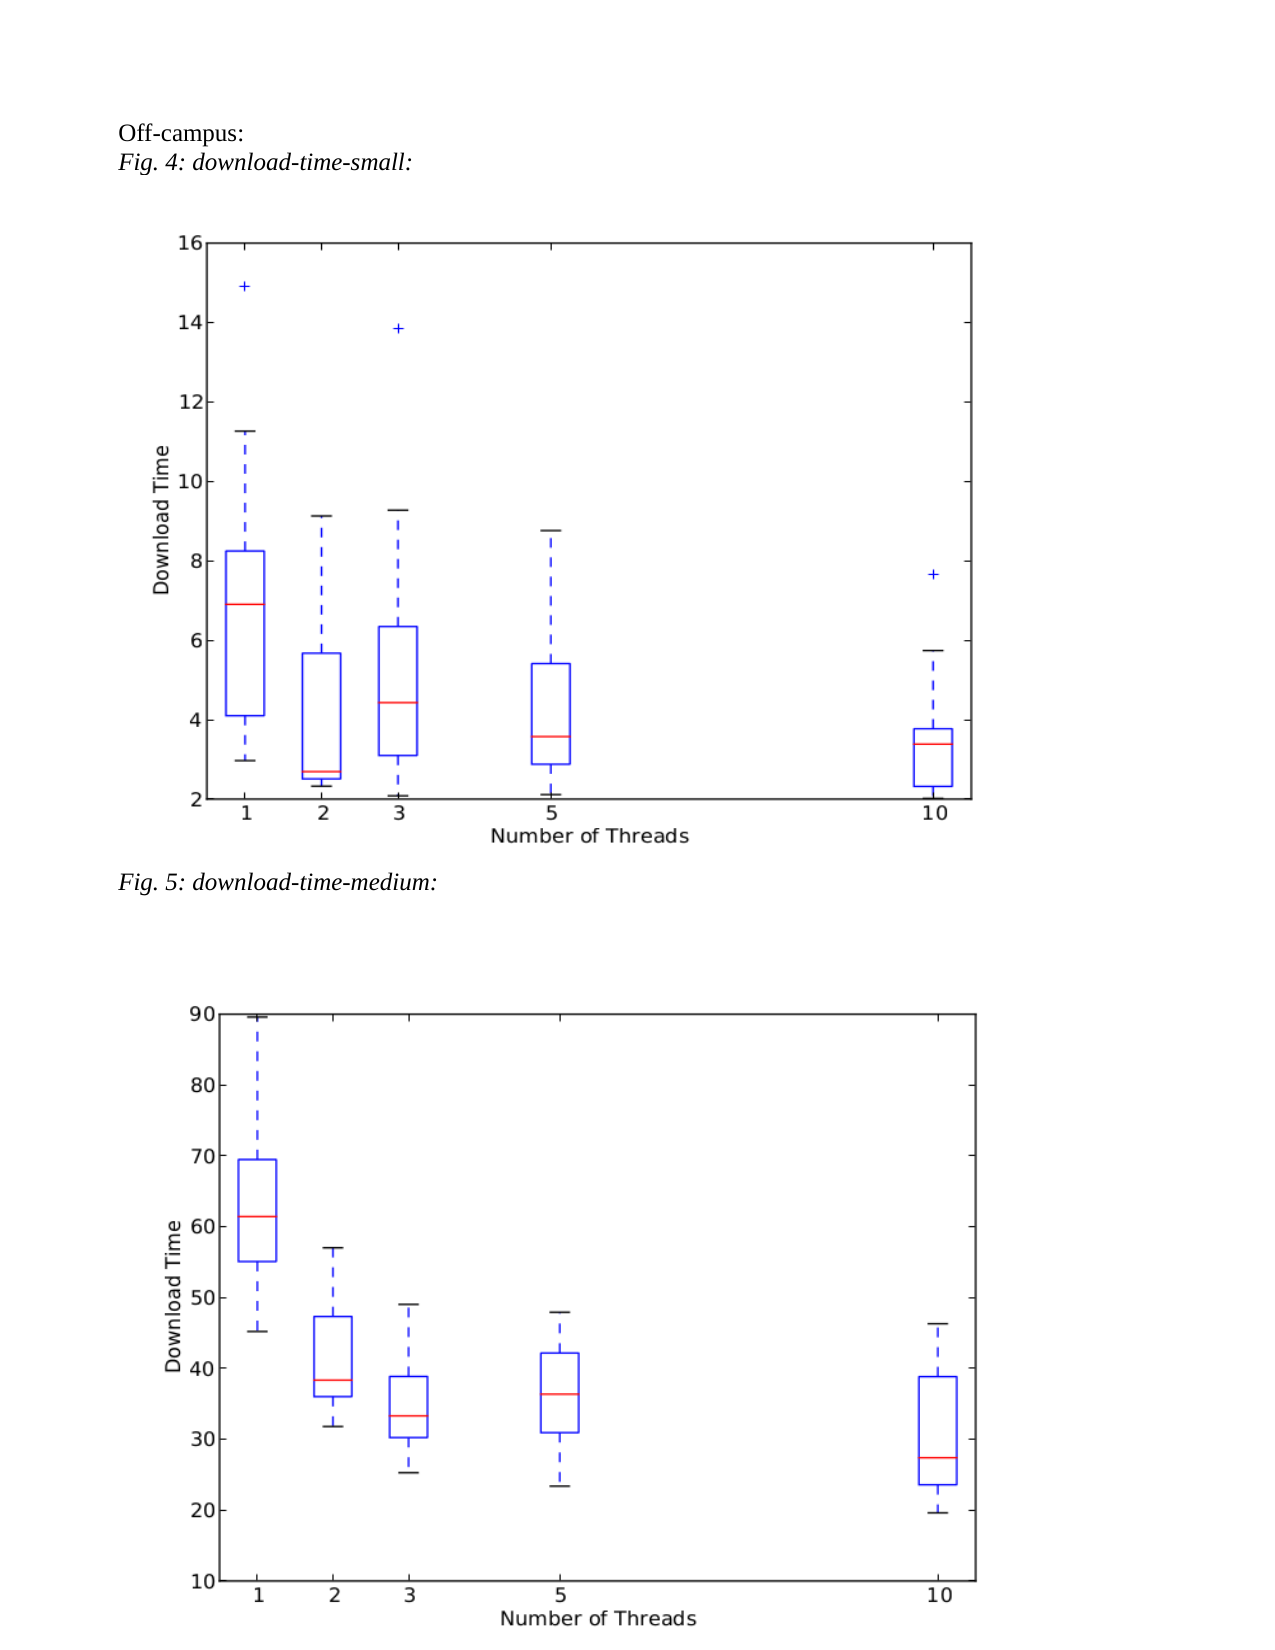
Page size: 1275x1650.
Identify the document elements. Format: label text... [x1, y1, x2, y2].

text Off-campus: [118, 118, 1157, 147]
picture [85, 175, 1069, 868]
picture [99, 946, 1071, 1650]
text Fig. 4: download-time-small: [118, 147, 1157, 176]
text Fig. 5: download-time-medium: [118, 176, 1157, 896]
